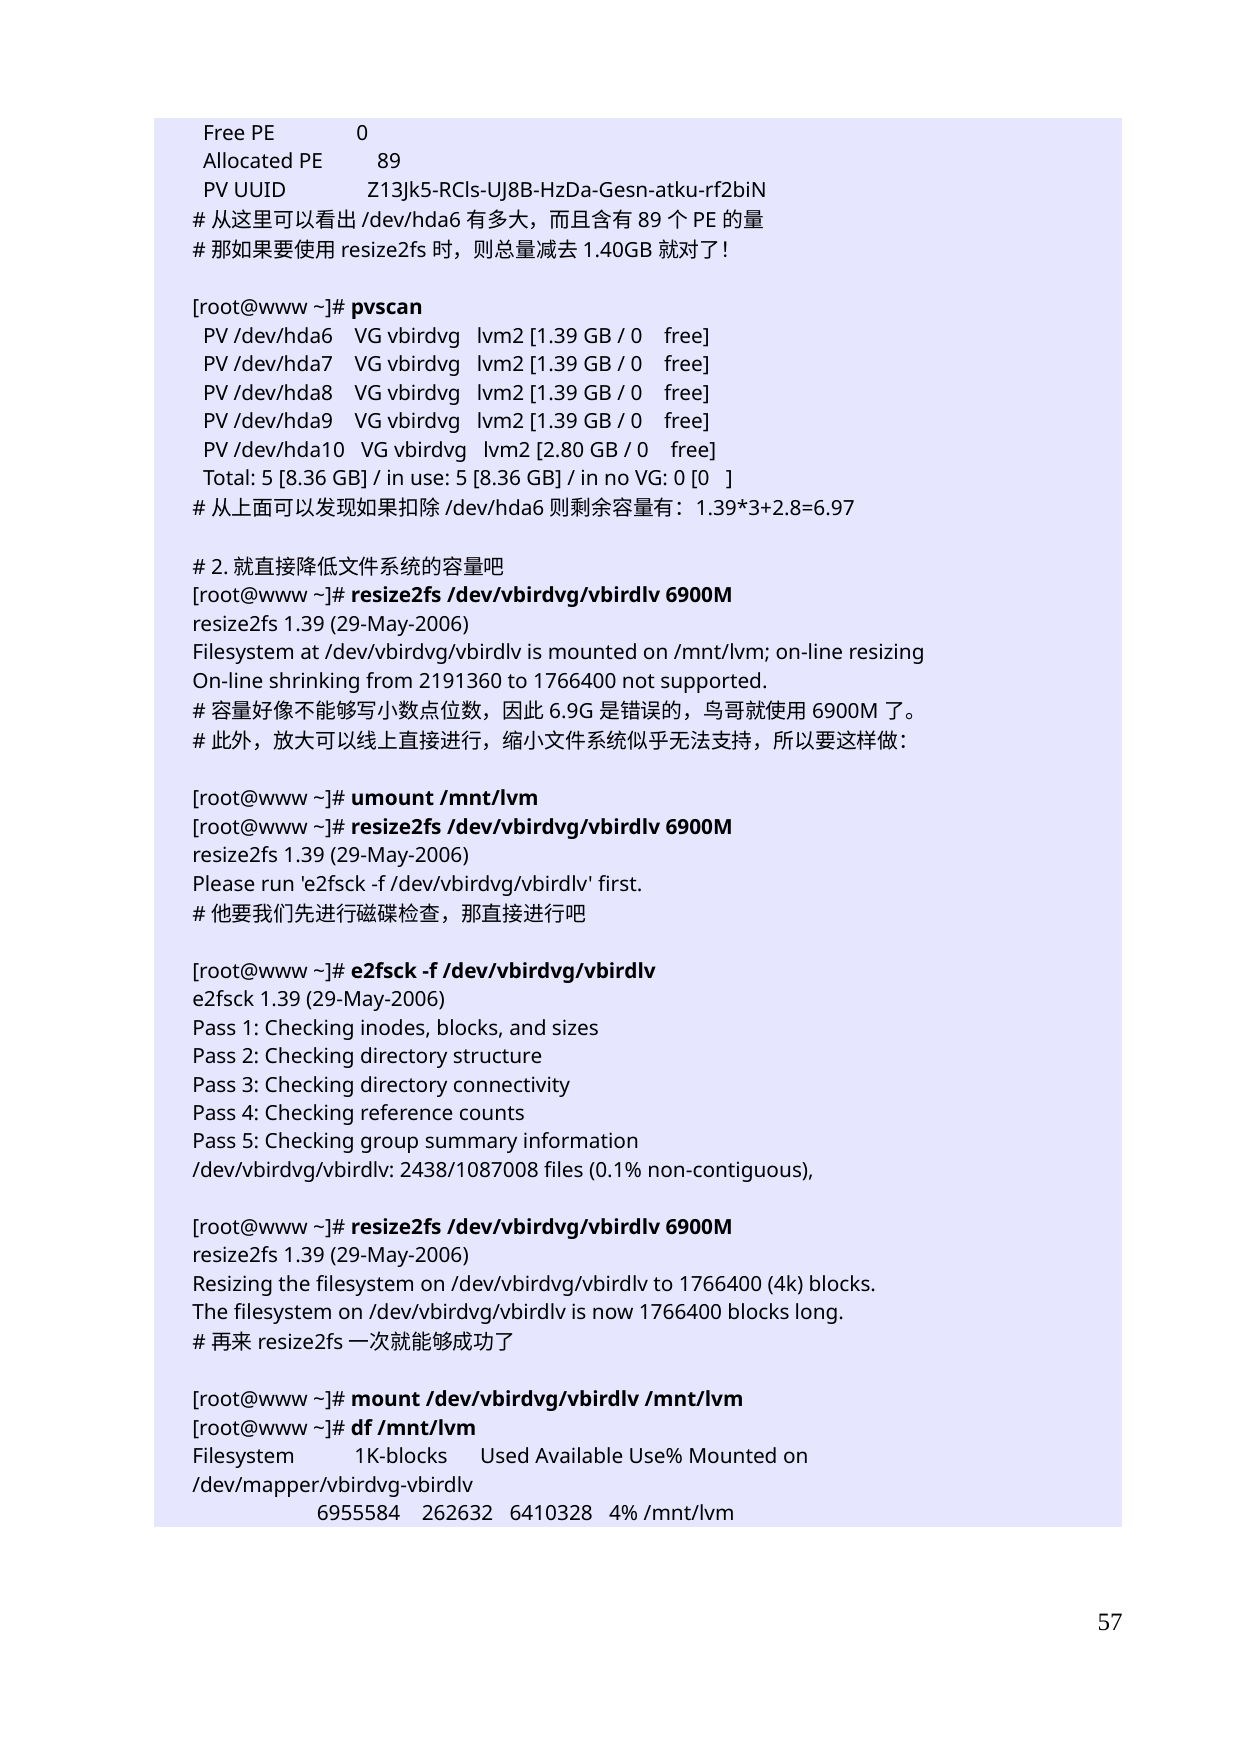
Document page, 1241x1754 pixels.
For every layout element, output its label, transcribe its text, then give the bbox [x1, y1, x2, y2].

list resize2fs 1.39 (29-May-2006) [154, 609, 1122, 637]
list # 再来 resize2fs 一次就能够成功了 [154, 1326, 1122, 1356]
list Filesystem 1K-blocks Used Available Use% Mounted on [154, 1441, 1122, 1470]
list Pass 1: Checking inodes, blocks, and sizes [154, 1013, 1122, 1041]
list Please run 'e2fsck -f /dev/vbirdvg/vbirdlv' first. [154, 869, 1122, 897]
list [root@www ~]# e2fsck -f /dev/vbirdvg/vbirdlv [154, 956, 1122, 984]
list Pass 4: Checking reference counts [154, 1098, 1122, 1127]
list resize2fs 1.39 (29-May-2006) [154, 1240, 1122, 1269]
list Free PE 0 [154, 118, 1122, 147]
list Filesystem at /dev/vbirdvg/vbirdlv is mounted on /mnt/lvm; on-line resizing [154, 637, 1122, 666]
list [root@www ~]# resize2fs /dev/vbirdvg/vbirdlv 6900M [154, 812, 1122, 840]
list # 从这里可以看出 /dev/hda6 有多大，而且含有 89 个 PE 的量 [154, 203, 1122, 234]
list # 他要我们先进行磁碟检查，那直接进行吧 [154, 897, 1122, 927]
list The filesystem on /dev/vbirdvg/vbirdlv is now 1766400 blocks long. [154, 1297, 1122, 1326]
list Allocated PE 89 [154, 147, 1122, 175]
list [root@www ~]# resize2fs /dev/vbirdvg/vbirdlv 6900M [154, 1212, 1122, 1240]
list [root@www ~]# df /mnt/lvm [154, 1413, 1122, 1441]
list PV /dev/hda9 VG vbirdvg lvm2 [1.39 GB / 0 free] [154, 406, 1122, 435]
list resize2fs 1.39 (29-May-2006) [154, 840, 1122, 869]
list [root@www ~]# mount /dev/vbirdvg/vbirdlv /mnt/lvm [154, 1384, 1122, 1413]
list [root@www ~]# pvscan [154, 292, 1122, 321]
list # 从上面可以发现如果扣除 /dev/hda6 则剩余容量有：1.39*3+2.8=6.97 [154, 492, 1122, 522]
list [root@www ~]# resize2fs /dev/vbirdvg/vbirdlv 6900M [154, 581, 1122, 609]
list Pass 2: Checking directory structure [154, 1041, 1122, 1070]
list PV /dev/hda7 VG vbirdvg lvm2 [1.39 GB / 0 free] [154, 349, 1122, 378]
list PV /dev/hda8 VG vbirdvg lvm2 [1.39 GB / 0 free] [154, 378, 1122, 406]
list e2fsck 1.39 (29-May-2006) [154, 984, 1122, 1013]
list Pass 5: Checking group summary information [154, 1127, 1122, 1155]
list PV /dev/hda6 VG vbirdvg lvm2 [1.39 GB / 0 free] [154, 321, 1122, 349]
list PV /dev/hda10 VG vbirdvg lvm2 [2.80 GB / 0 free] [154, 435, 1122, 463]
list PV UUID Z13Jk5-RCls-UJ8B-HzDa-Gesn-atku-rf2biN [154, 175, 1122, 203]
list # 此外，放大可以线上直接进行，缩小文件系统似乎无法支持，所以要这样做： [154, 725, 1122, 755]
list [root@www ~]# umount /mnt/lvm [154, 783, 1122, 812]
list /dev/mapper/vbirdvg-vbirdlv [154, 1470, 1122, 1498]
list On-line shrinking from 2191360 to 1766400 not supported. [154, 666, 1122, 694]
list Pass 3: Checking directory connectivity [154, 1070, 1122, 1098]
list # 那如果要使用 resize2fs 时，则总量减去 1.40GB 就对了！ [154, 234, 1122, 264]
list # 2. 就直接降低文件系统的容量吧 [154, 550, 1122, 581]
list # 容量好像不能够写小数点位数，因此 6.9G 是错误的，鸟哥就使用 6900M 了。 [154, 694, 1122, 725]
list Resizing the filesystem on /dev/vbirdvg/vbirdlv to 1766400 (4k) blocks. [154, 1269, 1122, 1297]
list 6955584 262632 6410328 4% /mnt/lvm [154, 1498, 1122, 1527]
list /dev/vbirdvg/vbirdlv: 2438/1087008 files (0.1% non-contiguous), [154, 1155, 1122, 1183]
list Total: 5 [8.36 GB] / in use: 5 [8.36 GB] / in no VG: 0 [0 ] [154, 463, 1122, 492]
